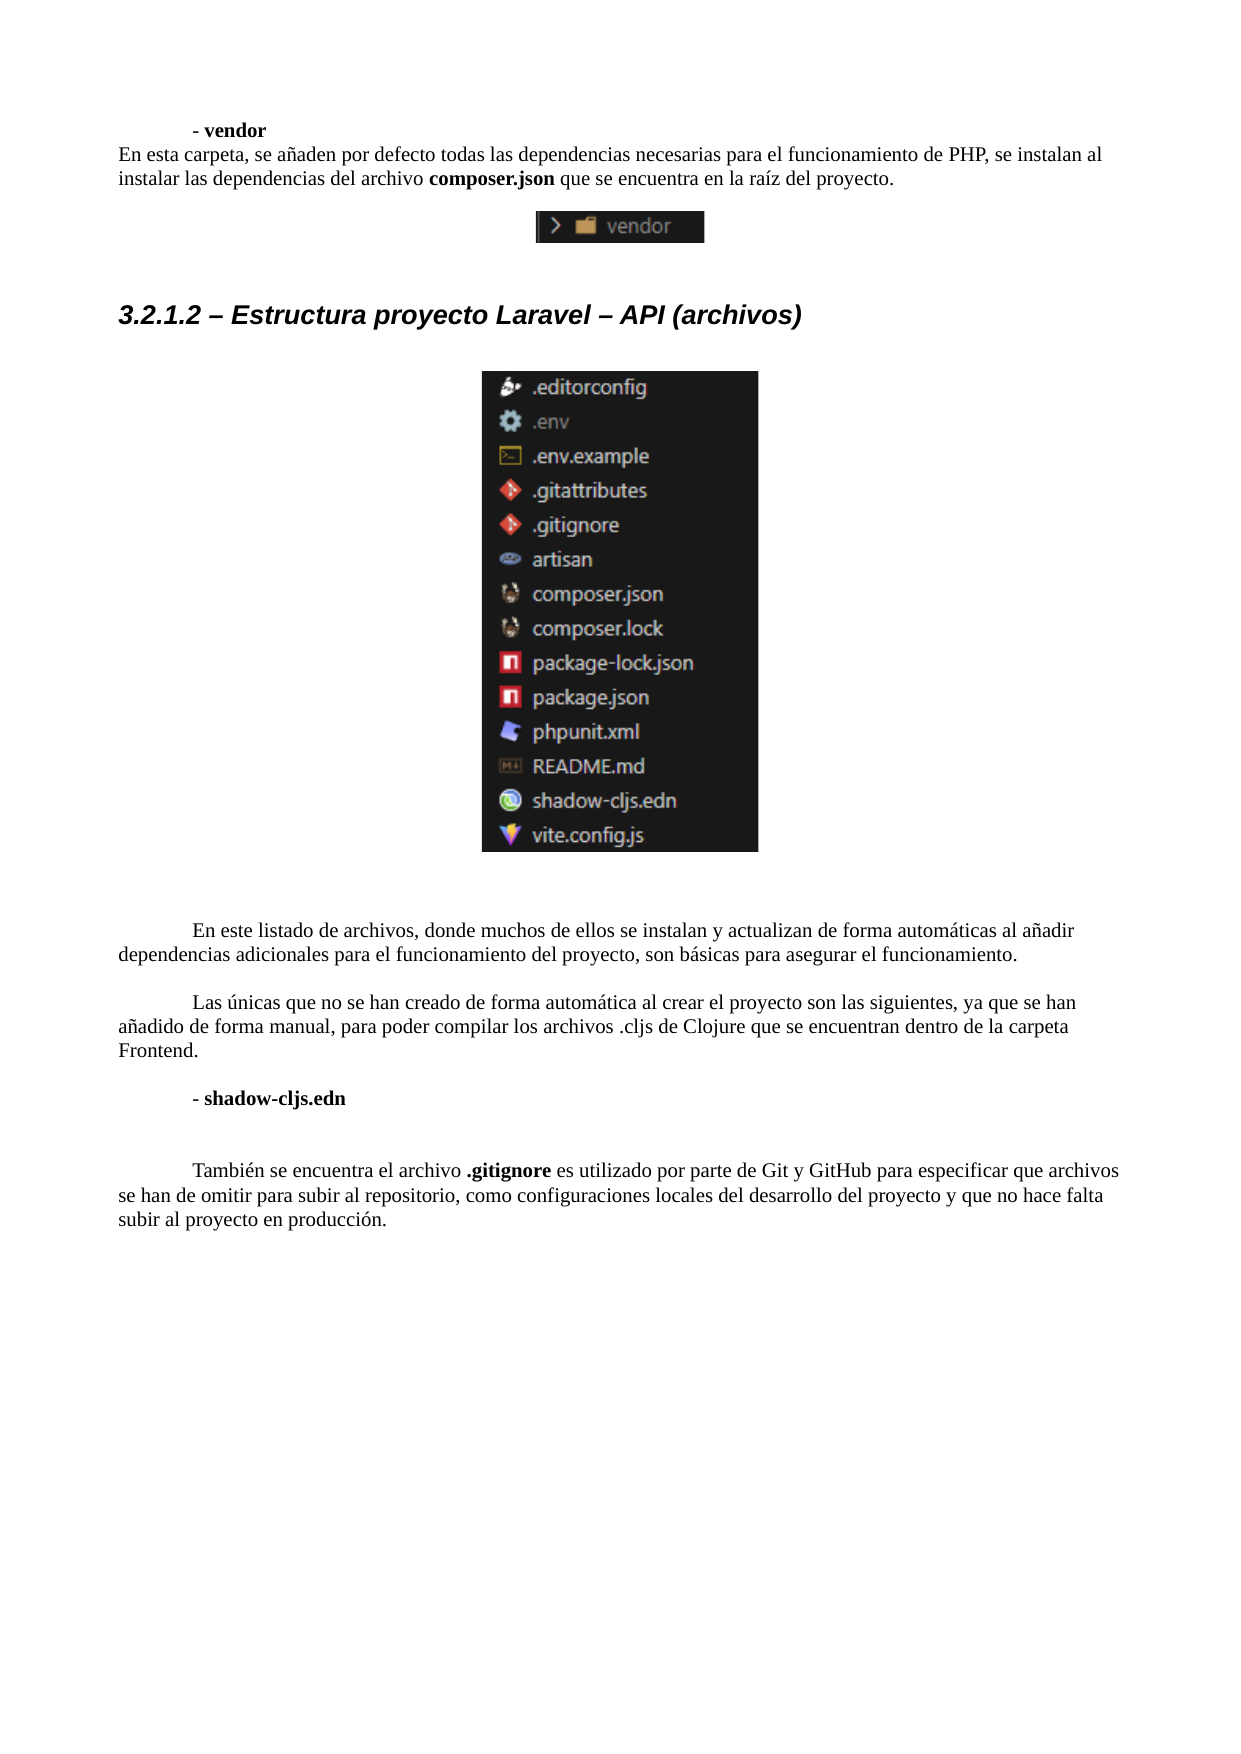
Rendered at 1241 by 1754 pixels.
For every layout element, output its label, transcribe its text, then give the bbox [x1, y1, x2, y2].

text - shadow-cljs.edn [118, 1086, 1122, 1110]
picture [535, 211, 705, 243]
subtitle 3.2.1.2 – Estructura proyecto Laravel – API (archivos) [118, 299, 1122, 330]
picture [481, 371, 759, 852]
text Las únicas que no se han creado de forma automática al crear el proyecto son las siguientes, ya que se han añadido de forma manual, para poder compilar los archivos .cljs de Clojure que se encuentran dentro de la carpeta Frontend. [118, 990, 1122, 1062]
text En este listado de archivos, donde muchos de ellos se instalan y actualizan de forma automáticas al añadir dependencias adicionales para el funcionamiento del proyecto, son básicas para asegurar el funcionamiento. [118, 918, 1122, 966]
text En esta carpeta, se añaden por defecto todas las dependencias necesarias para el funcionamiento de PHP, se instalan al instalar las dependencias del archivo composer.json que se encuentra en la raíz del proyecto. [118, 142, 1122, 190]
text - vendor [118, 118, 1122, 142]
text También se encuentra el archivo .gitignore es utilizado por parte de Git y GitHub para especificar que archivos se han de omitir para subir al repositorio, como configuraciones locales del desarrollo del proyecto y que no hace falta subir al proyecto en producción. [118, 1158, 1122, 1231]
